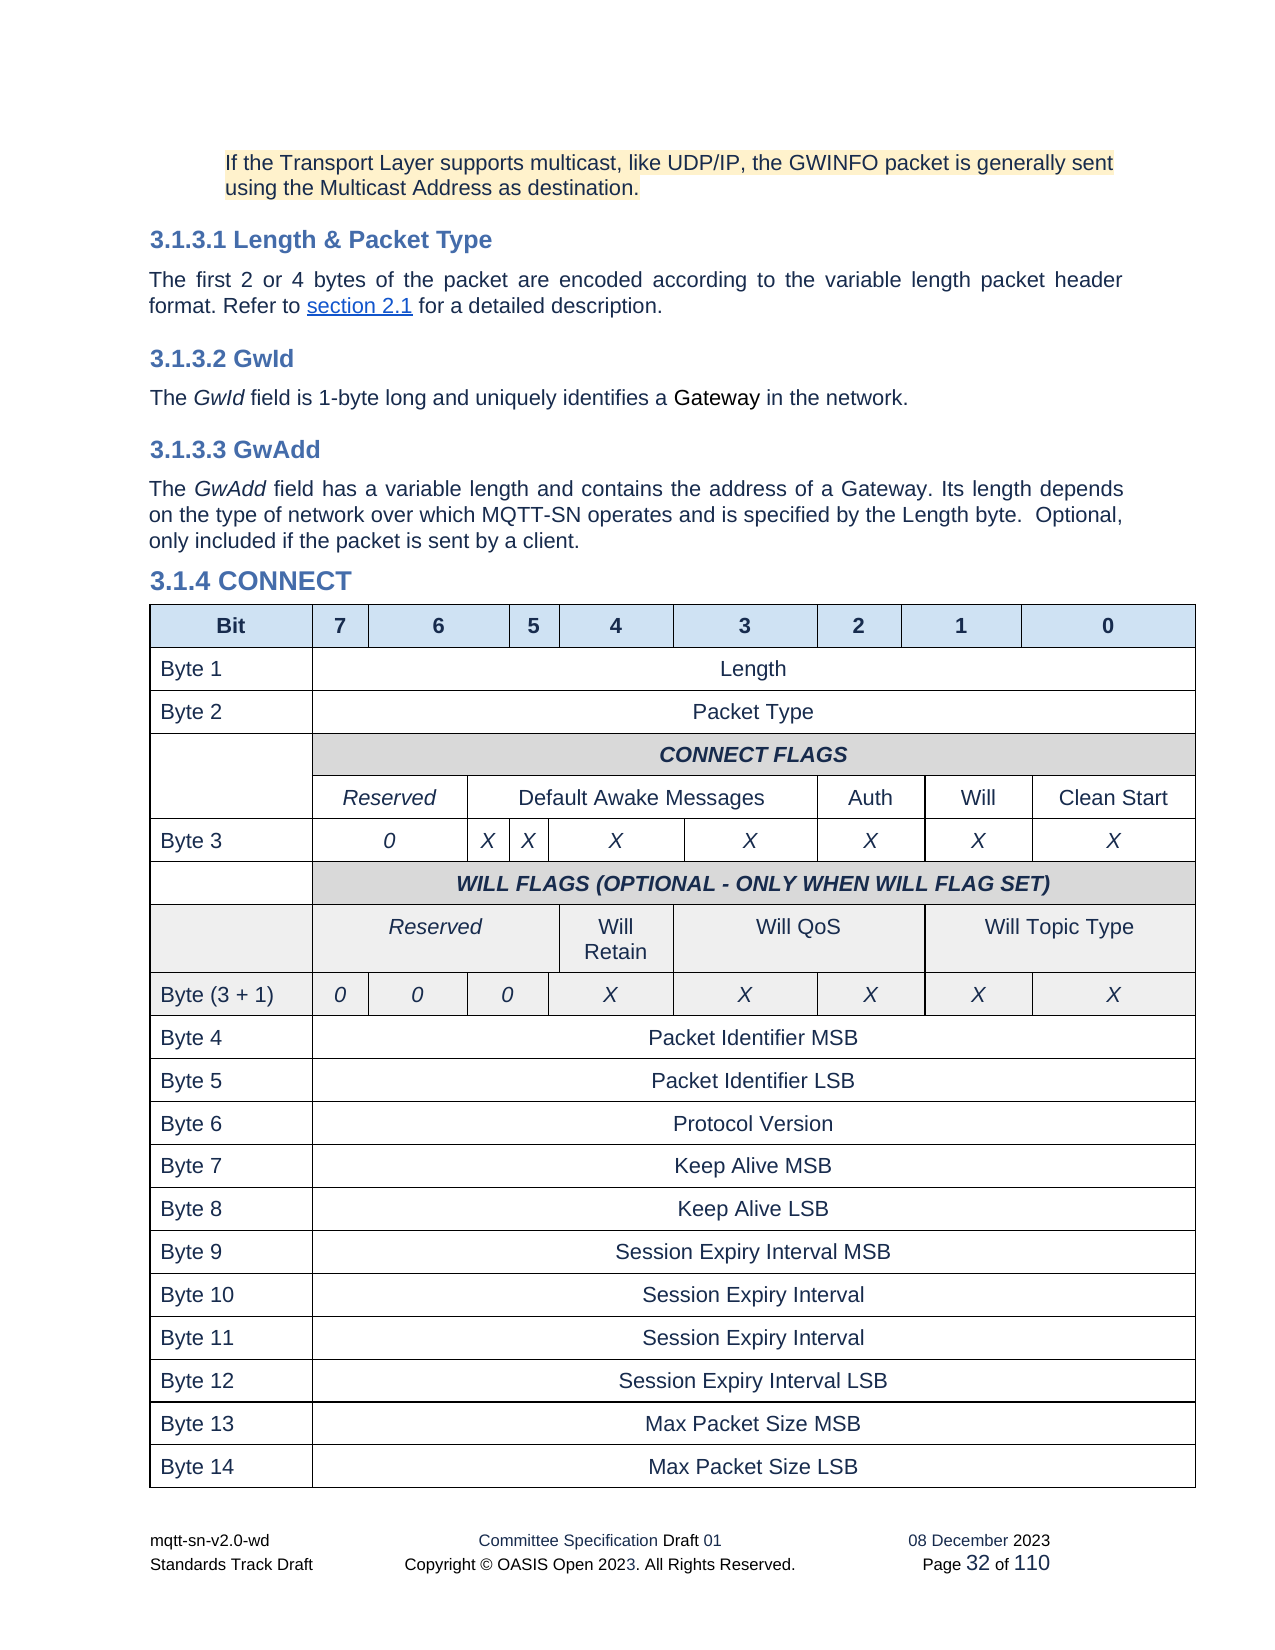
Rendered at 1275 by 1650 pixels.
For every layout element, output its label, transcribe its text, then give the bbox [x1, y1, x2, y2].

table_cell X [926, 973, 1032, 1015]
table_cell Byte 3 [151, 819, 312, 861]
table_cell X [1033, 973, 1195, 1015]
table_cell Keep Alive LSB [313, 1188, 1195, 1230]
table_cell Max Packet Size LSB [313, 1445, 1195, 1487]
table_cell Byte 6 [151, 1102, 312, 1144]
table_cell Byte 7 [151, 1145, 312, 1187]
table_cell X [674, 973, 817, 1015]
table_cell Reserved [313, 905, 559, 972]
table_cell Byte 11 [151, 1317, 312, 1358]
table_cell Protocol Version [313, 1102, 1195, 1144]
table_cell [151, 905, 312, 972]
table_header Bit [151, 605, 312, 647]
table_cell WILL FLAGS (OPTIONAL - ONLY WHEN WILL FLAG SET) [313, 862, 1195, 904]
table_header 1 [902, 605, 1021, 647]
table_cell Max Packet Size MSB [313, 1403, 1195, 1444]
table_cell Byte 13 [151, 1403, 312, 1444]
table_cell X [818, 973, 924, 1015]
table_cell 0 [313, 973, 368, 1015]
table_cell 0 [369, 973, 467, 1015]
table_cell X [1033, 819, 1195, 861]
table_cell Byte 5 [151, 1059, 312, 1101]
table_cell X [510, 819, 548, 861]
table_header 6 [369, 605, 509, 647]
table_cell Default Awake Messages [468, 776, 817, 818]
table_cell Session Expiry Interval LSB [313, 1360, 1195, 1401]
table_header 2 [818, 605, 901, 647]
table_cell [151, 734, 312, 818]
table_header 4 [560, 605, 673, 647]
table_header 0 [1022, 605, 1195, 647]
subtitle 3.1.3.1 Length & Packet Type [150, 225, 1124, 254]
text The GwAdd field has a variable length and contains the address of a Gateway. Its length depends on the type of network over which MQTT-SN operates and is specified by the Length byte. Optional, only included if the packet is sent by a client. [148, 476, 1124, 553]
table_cell X [818, 819, 924, 861]
table_cell X [685, 819, 817, 861]
table_cell Will QoS [674, 905, 924, 972]
table_cell Session Expiry Interval [313, 1317, 1195, 1358]
table_header 3 [674, 605, 817, 647]
table_cell [151, 862, 312, 904]
table_cell CONNECT FLAGS [313, 734, 1195, 775]
table_cell Byte 8 [151, 1188, 312, 1230]
subtitle 3.1.3.2 GwId [150, 343, 1124, 372]
table_cell Will [926, 776, 1032, 818]
table_cell X [926, 819, 1032, 861]
table_cell Byte 12 [151, 1360, 312, 1401]
table_cell Packet Type [313, 691, 1195, 732]
table_cell Auth [818, 776, 924, 818]
table_cell Session Expiry Interval MSB [313, 1231, 1195, 1273]
table_cell Reserved [313, 776, 467, 818]
table_cell Will Topic Type [926, 905, 1195, 972]
table_cell Byte 9 [151, 1231, 312, 1273]
table_cell X [549, 973, 673, 1015]
table_cell Session Expiry Interval [313, 1274, 1195, 1316]
table_cell Byte 14 [151, 1445, 312, 1487]
table_cell Length [313, 648, 1195, 689]
table_cell 0 [313, 819, 467, 861]
table_cell Clean Start [1033, 776, 1195, 818]
text The first 2 or 4 bytes of the packet are encoded according to the variable length packet header format. Refer to section 2.1 for a detailed description. [148, 267, 1124, 318]
table_cell Byte (3 + 1) [151, 973, 312, 1015]
table_cell Byte 1 [151, 648, 312, 689]
table_cell X [468, 819, 509, 861]
table_cell Packet Identifier MSB [313, 1016, 1195, 1058]
table_cell Byte 2 [151, 691, 312, 732]
table_cell Byte 4 [151, 1016, 312, 1058]
table_header 5 [510, 605, 559, 647]
table_cell Keep Alive MSB [313, 1145, 1195, 1187]
table_cell Byte 10 [151, 1274, 312, 1316]
table_cell X [549, 819, 684, 861]
table_header 7 [313, 605, 368, 647]
subtitle 3.1.3.3 GwAdd [150, 435, 1124, 464]
subtitle 3.1.4 CONNECT [150, 564, 1124, 596]
text If the Transport Layer supports multicast, like UDP/IP, the GWINFO packet is generally sent using the Multicast Address as destination. [225, 150, 1124, 200]
table_cell 0 [468, 973, 548, 1015]
table_cell Will Retain [560, 905, 673, 972]
table_cell Packet Identifier LSB [313, 1059, 1195, 1101]
text The GwId field is 1-byte long and uniquely identifies a Gateway in the network. [149, 385, 1124, 410]
